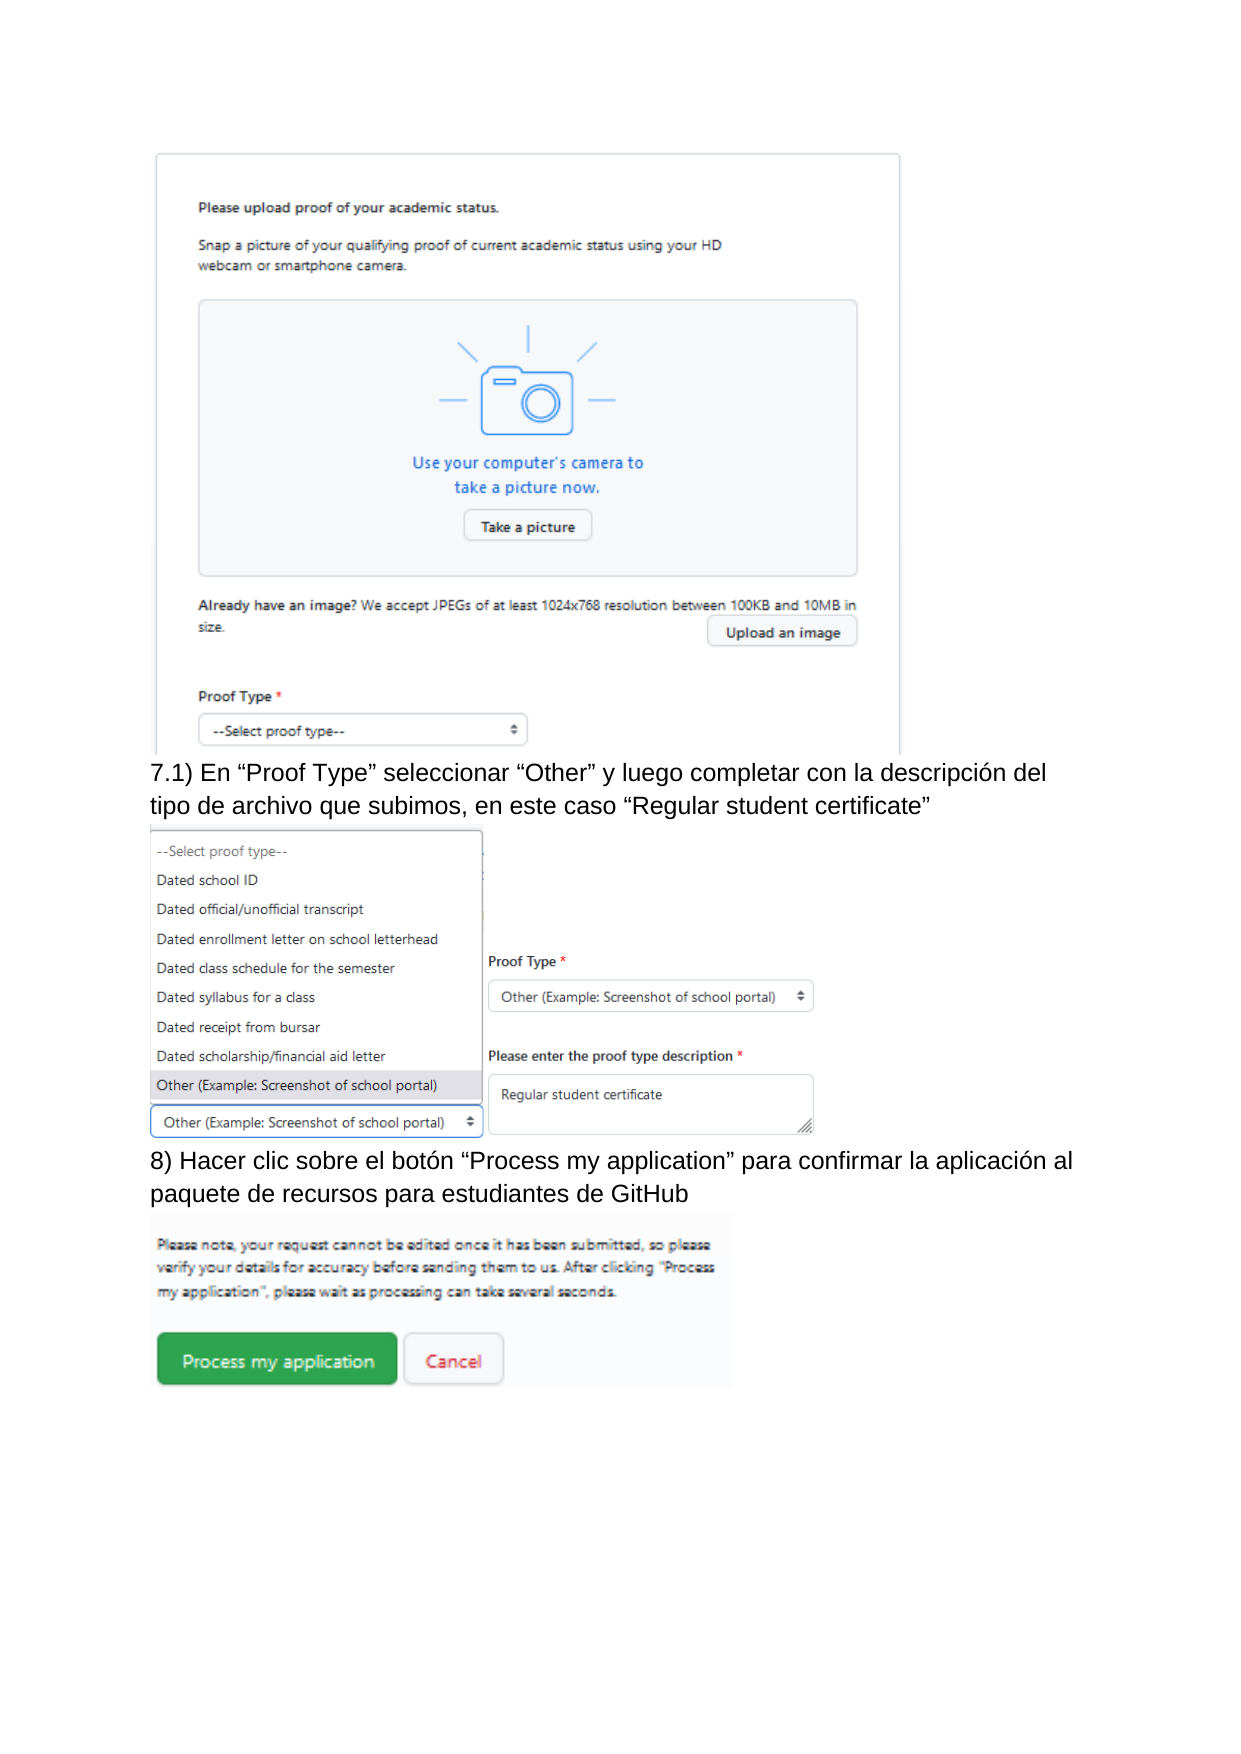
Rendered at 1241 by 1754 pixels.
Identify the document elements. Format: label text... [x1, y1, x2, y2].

picture [150, 824, 819, 1143]
text 7.1) En “Proof Type” seleccionar “Other” y luego completar con la descripción del tipo de archivo que subimos, en este caso “Regular student certificate” [150, 758, 1090, 820]
picture [150, 1212, 734, 1387]
picture [150, 150, 905, 755]
text 8) Hacer clic sobre el botón “Process my application” para confirmar la aplicación al paquete de recursos para estudiantes de GitHub [150, 1146, 1090, 1208]
